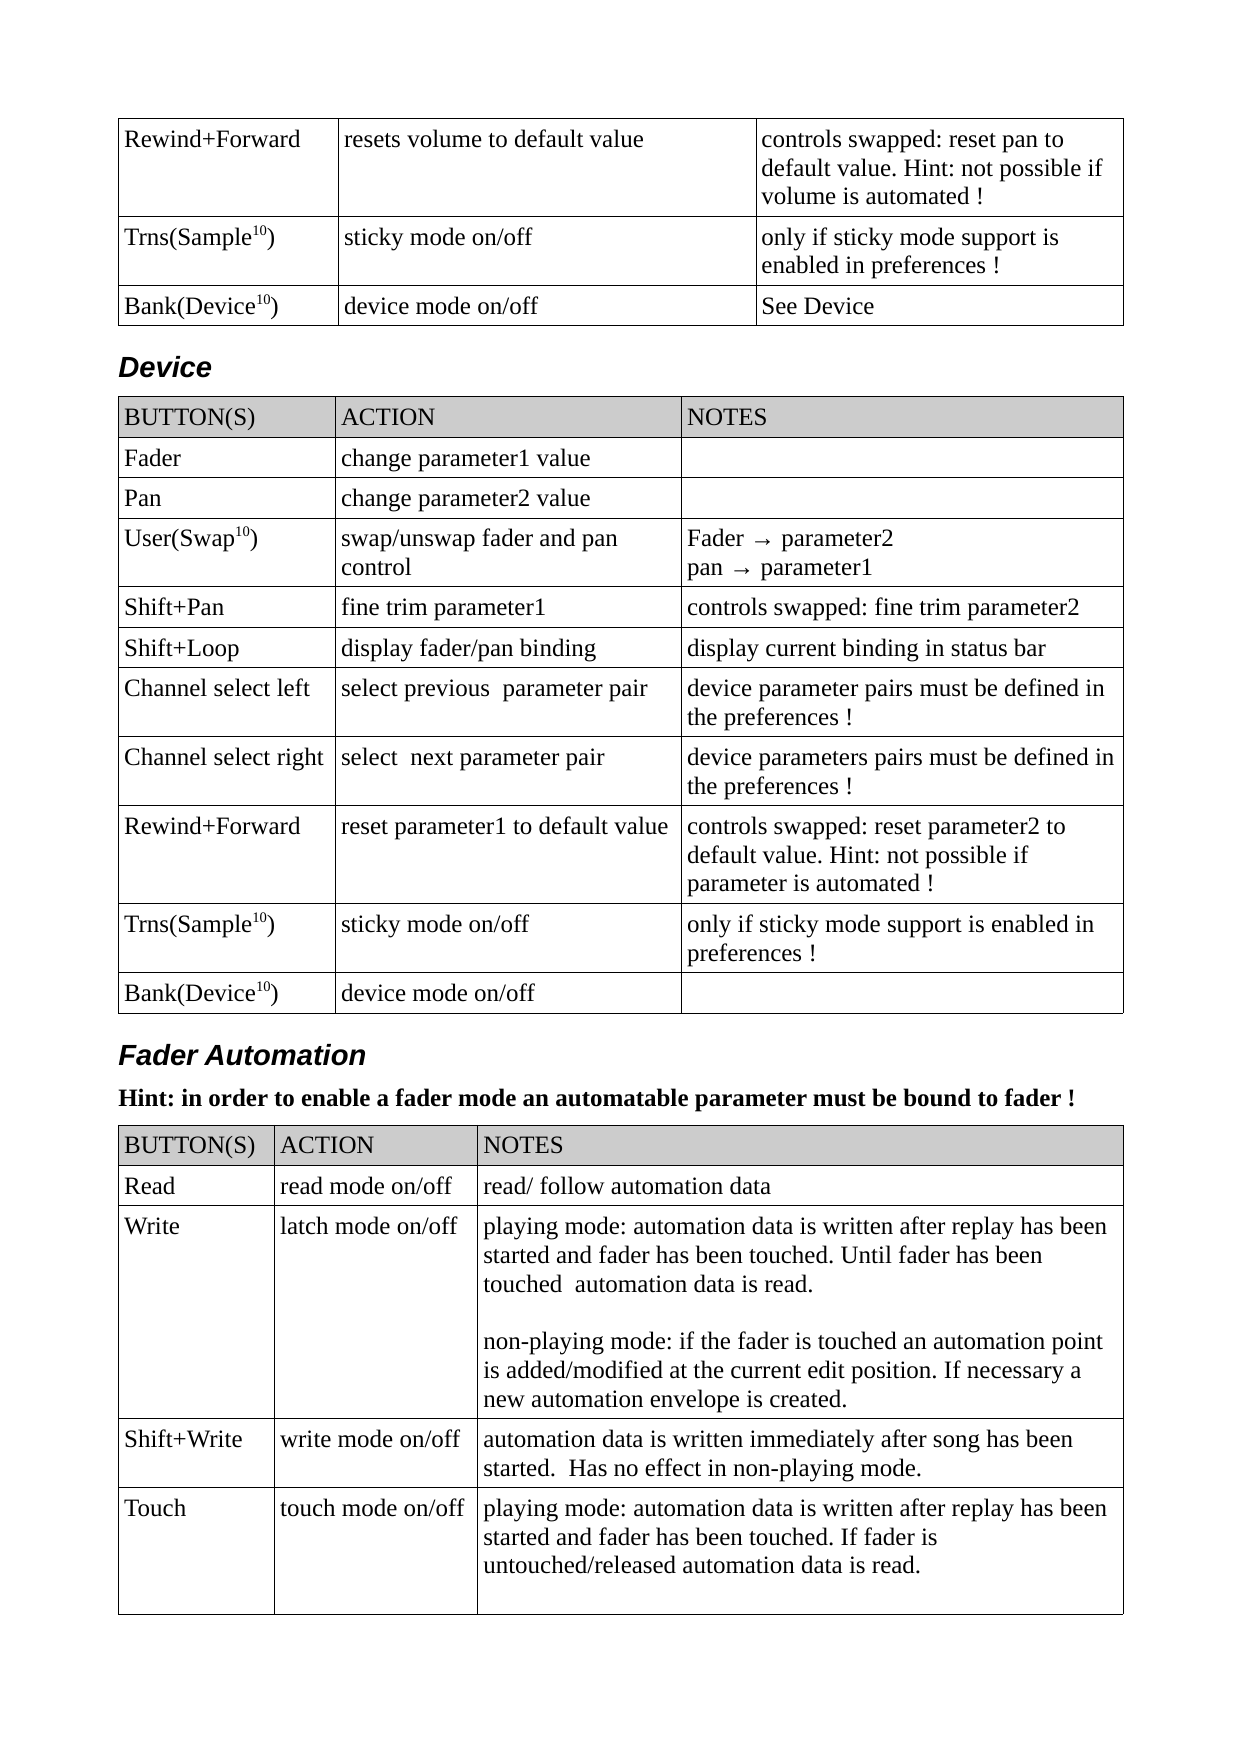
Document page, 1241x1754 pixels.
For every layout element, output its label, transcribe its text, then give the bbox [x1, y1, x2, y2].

table_header ACTION [336, 397, 681, 437]
table_cell playing mode: automation data is written after replay has been started and fader has been touched. If fader is untouched/released automation data is read. [478, 1488, 1123, 1614]
table_cell latch mode on/off [275, 1206, 477, 1418]
table_cell Touch [119, 1488, 274, 1614]
table_cell Pan [119, 478, 335, 517]
table_cell Channel select right [119, 737, 335, 805]
table_cell read/ follow automation data [478, 1166, 1123, 1205]
table_cell select previous parameter pair [336, 668, 681, 736]
table_cell Read [119, 1166, 274, 1205]
table_cell [682, 438, 1123, 477]
table_cell Rewind+Forward [119, 119, 338, 216]
table_cell read mode on/off [275, 1166, 477, 1205]
table_cell resets volume to default value [339, 119, 756, 216]
table_cell Channel select left [119, 668, 335, 736]
table_cell Trns(Sample10) [119, 904, 335, 972]
table_cell sticky mode on/off [336, 904, 681, 972]
table_header NOTES [478, 1126, 1123, 1165]
table_cell Trns(Sample10) [119, 217, 338, 285]
table_cell Fader [119, 438, 335, 477]
table_cell Bank(Device10) [119, 973, 335, 1012]
table_cell Rewind+Forward [119, 806, 335, 903]
table_cell display current binding in status bar [682, 628, 1123, 667]
table_cell device parameter pairs must be defined in the preferences ! [682, 668, 1123, 736]
text Hint: in order to enable a fader mode an automatable parameter must be bound to fader ! [118, 1083, 1122, 1112]
table_cell display fader/pan binding [336, 628, 681, 667]
table_cell device mode on/off [339, 286, 756, 325]
table_cell sticky mode on/off [339, 217, 756, 285]
table_cell Fader → parameter2 pan → parameter1 [682, 519, 1123, 586]
table_header NOTES [682, 397, 1123, 437]
table_cell device mode on/off [336, 973, 681, 1012]
subtitle Fader Automation [118, 1037, 1122, 1071]
table_header BUTTON(S) [119, 1126, 274, 1165]
table_cell swap/unswap fader and pan control [336, 519, 681, 586]
table_cell Shift+Write [119, 1419, 274, 1487]
subtitle Device [118, 350, 1122, 384]
table_cell controls swapped: reset pan to default value. Hint: not possible if volume is automated ! [757, 119, 1123, 216]
table_cell device parameters pairs must be defined in the preferences ! [682, 737, 1123, 805]
table_cell select next parameter pair [336, 737, 681, 805]
table_cell [682, 973, 1123, 1012]
table_cell write mode on/off [275, 1419, 477, 1487]
table_cell change parameter1 value [336, 438, 681, 477]
table_header ACTION [275, 1126, 477, 1165]
table_cell playing mode: automation data is written after replay has been started and fader has been touched. Until fader has been touched automation data is read. non-playing mode: if the fader is touched an automation point is added/modified at the current edit position. If necessary a new automation envelope is created. [478, 1206, 1123, 1418]
table_header BUTTON(S) [119, 397, 335, 437]
table_cell change parameter2 value [336, 478, 681, 517]
table_cell fine trim parameter1 [336, 587, 681, 627]
table_cell automation data is written immediately after song has been started. Has no effect in non-playing mode. [478, 1419, 1123, 1487]
table_cell See Device [757, 286, 1123, 325]
table_cell controls swapped: fine trim parameter2 [682, 587, 1123, 627]
table_cell Write [119, 1206, 274, 1418]
table_cell reset parameter1 to default value [336, 806, 681, 903]
table_cell [682, 478, 1123, 517]
table_cell User(Swap10) [119, 519, 335, 586]
table_cell only if sticky mode support is enabled in preferences ! [682, 904, 1123, 972]
table_cell Shift+Loop [119, 628, 335, 667]
table_cell touch mode on/off [275, 1488, 477, 1614]
table_cell only if sticky mode support is enabled in preferences ! [757, 217, 1123, 285]
table_cell controls swapped: reset parameter2 to default value. Hint: not possible if parameter is automated ! [682, 806, 1123, 903]
table_cell Shift+Pan [119, 587, 335, 627]
table_cell Bank(Device10) [119, 286, 338, 325]
